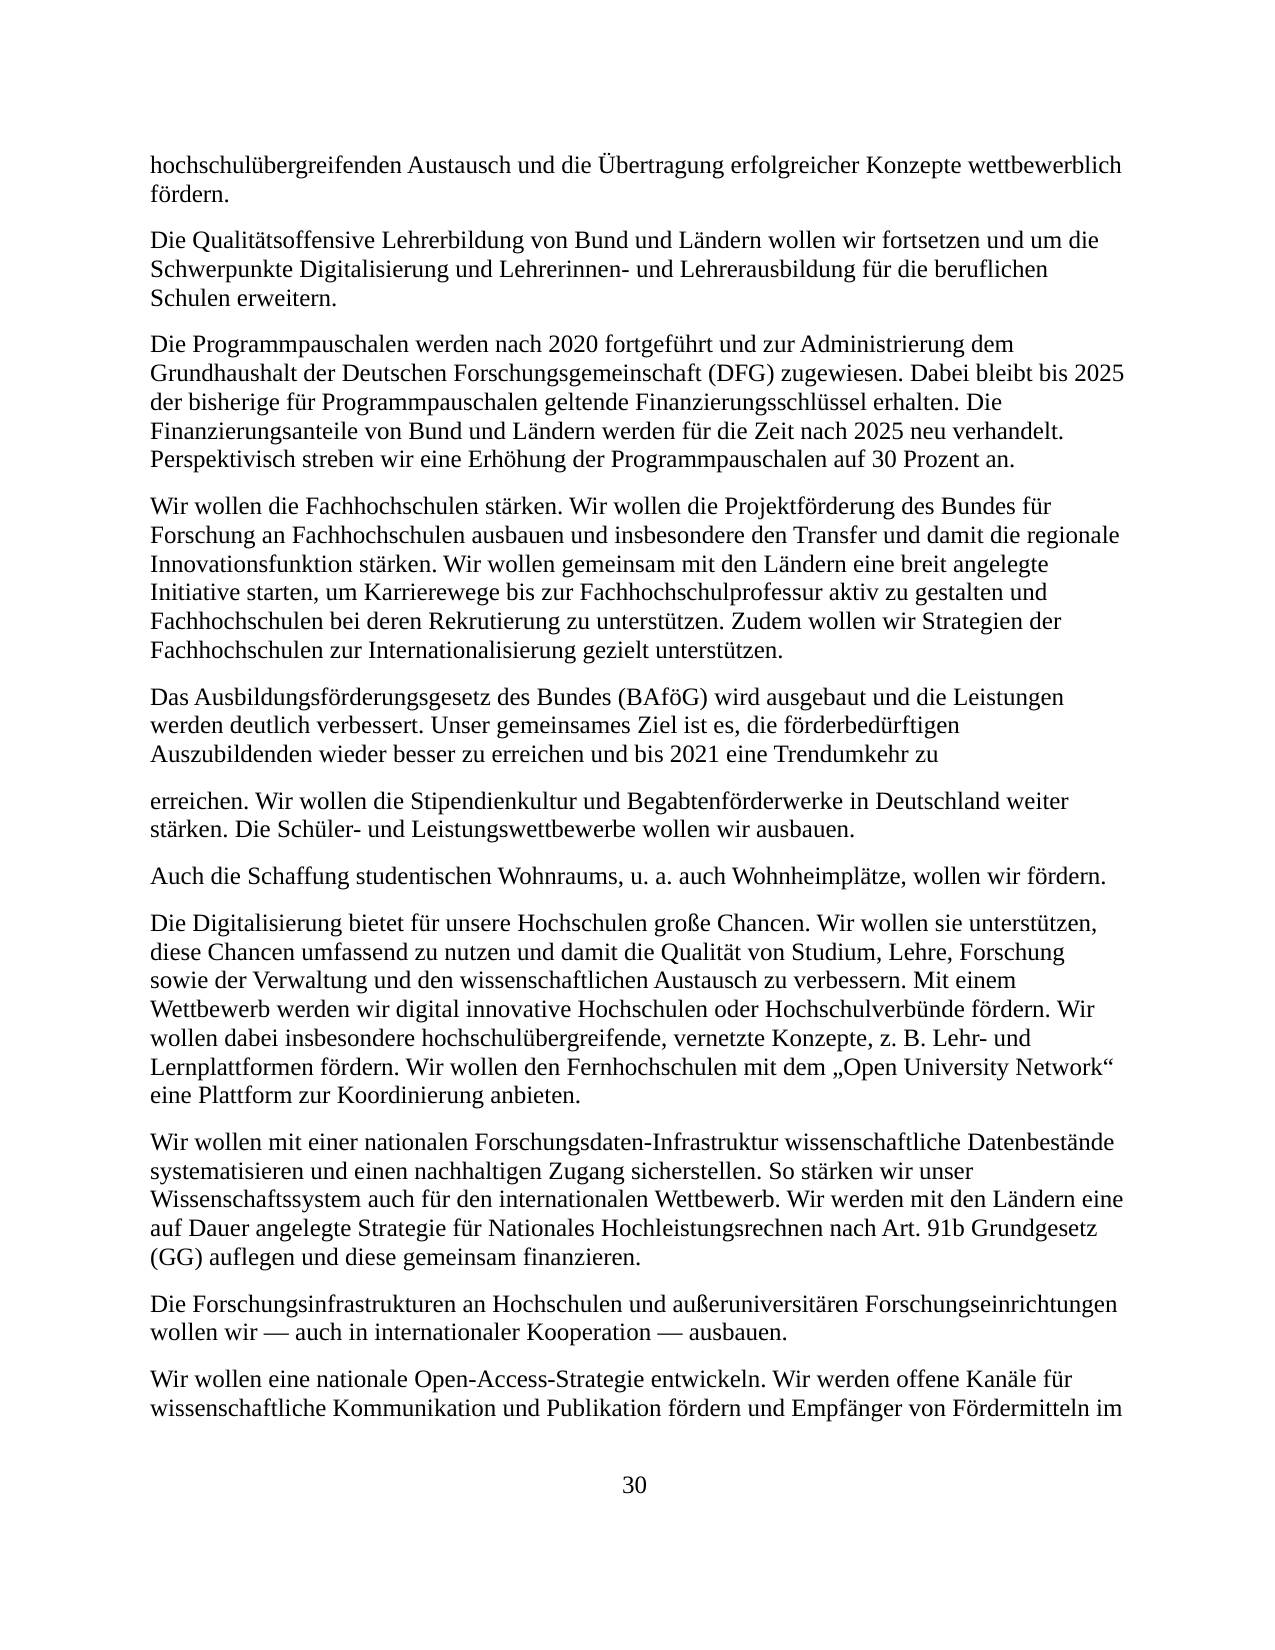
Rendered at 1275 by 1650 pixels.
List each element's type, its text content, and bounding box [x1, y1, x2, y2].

text Das Ausbildungsförderungsgesetz des Bundes (BAföG) wird ausgebaut und die Leistungen werden deutlich verbessert. Unser gemeinsames Ziel ist es, die förderbedürftigen Auszubildenden wieder besser zu erreichen und bis 2021 eine Trendumkehr zu [150, 682, 1125, 768]
text erreichen. Wir wollen die Stipendienkultur und Begabtenförderwerke in Deutschland weiter stärken. Die Schüler- und Leistungswettbewerbe wollen wir ausbauen. [150, 786, 1125, 843]
text hochschulübergreifenden Austausch und die Übertragung erfolgreicher Konzepte wettbewerblich fördern. [150, 150, 1125, 207]
text Die Qualitätsoffensive Lehrerbildung von Bund und Ländern wollen wir fortsetzen und um die Schwerpunkte Digitalisierung und Lehrerinnen- und Lehrerausbildung für die beruflichen Schulen erweitern. [150, 225, 1125, 312]
text Wir wollen die Fachhochschulen stärken. Wir wollen die Projektförderung des Bundes für Forschung an Fachhochschulen ausbauen und insbesondere den Transfer und damit die regionale Innovationsfunktion stärken. Wir wollen gemeinsam mit den Ländern eine breit angelegte Initiative starten, um Karrierewege bis zur Fachhochschulprofessur aktiv zu gestalten und Fachhochschulen bei deren Rekrutierung zu unterstützen. Zudem wollen wir Strategien der Fachhochschulen zur Internationalisierung gezielt unterstützen. [150, 491, 1125, 664]
text Wir wollen mit einer nationalen Forschungsdaten-Infrastruktur wissenschaftliche Datenbestände systematisieren und einen nachhaltigen Zugang sicherstellen. So stärken wir unser Wissenschaftssystem auch für den internationalen Wettbewerb. Wir werden mit den Ländern eine auf Dauer angelegte Strategie für Nationales Hochleistungsrechnen nach Art. 91b Grundgesetz (GG) auflegen und diese gemeinsam finanzieren. [150, 1127, 1125, 1271]
text Die Forschungsinfrastrukturen an Hochschulen und außeruniversitären Forschungseinrichtungen wollen wir — auch in internationaler Kooperation — ausbauen. [150, 1289, 1125, 1346]
text Auch die Schaffung studentischen Wohnraums, u. a. auch Wohnheimplätze, wollen wir fördern. [150, 861, 1125, 890]
text Die Digitalisierung bietet für unsere Hochschulen große Chancen. Wir wollen sie unterstützen, diese Chancen umfassend zu nutzen und damit die Qualität von Studium, Lehre, Forschung sowie der Verwaltung und den wissenschaftlichen Austausch zu verbessern. Mit einem Wettbewerb werden wir digital innovative Hochschulen oder Hochschulverbünde fördern. Wir wollen dabei insbesondere hochschulübergreifende, vernetzte Konzepte, z. B. Lehr- und Lernplattformen fördern. Wir wollen den Fernhochschulen mit dem „Open University Network“ eine Plattform zur Koordinierung anbieten. [150, 908, 1125, 1109]
text Wir wollen eine nationale Open-Access-Strategie entwickeln. Wir werden offene Kanäle für wissenschaftliche Kommunikation und Publikation fördern und Empfänger von Fördermitteln im [150, 1364, 1125, 1422]
text Die Programmpauschalen werden nach 2020 fortgeführt und zur Administrierung dem Grundhaushalt der Deutschen Forschungsgemeinschaft (DFG) zugewiesen. Dabei bleibt bis 2025 der bisherige für Programmpauschalen geltende Finanzierungsschlüssel erhalten. Die Finanzierungsanteile von Bund und Ländern werden für die Zeit nach 2025 neu verhandelt. Perspektivisch streben wir eine Erhöhung der Programmpauschalen auf 30 Prozent an. [150, 329, 1125, 473]
